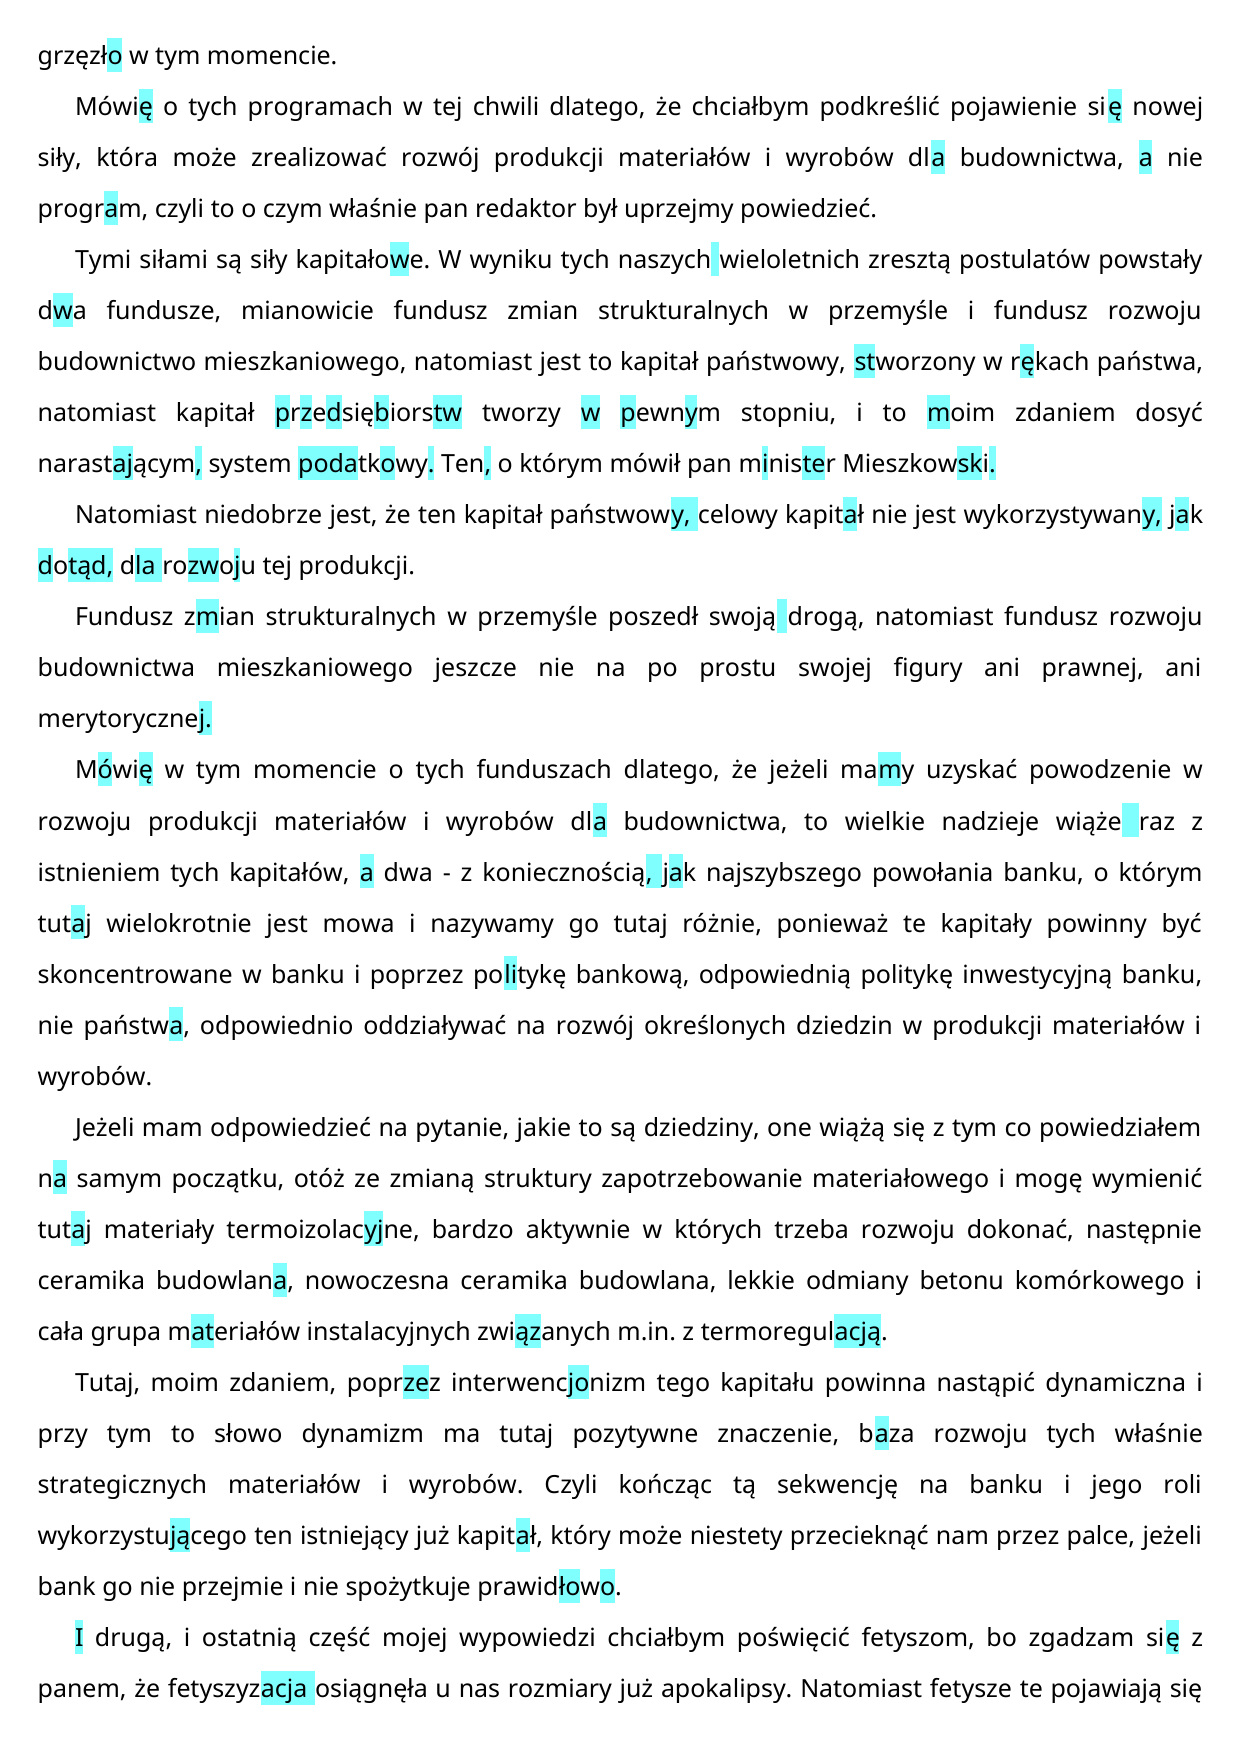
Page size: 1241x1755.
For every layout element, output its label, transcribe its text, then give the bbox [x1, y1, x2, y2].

text Jeżeli mam odpowiedzieć na pytanie, jakie to są dziedziny, one wiążą się z tym co powiedziałem na samym początku, otóż ze zmianą struktury zapotrzebowanie materiałowego i mogę wymienić tutaj materiały termoizolacyjne, bardzo aktywnie w których trzeba rozwoju dokonać, następnie ceramika budowlana, nowoczesna ceramika budowlana, lekkie odmiany betonu komórkowego i cała grupa materiałów instalacyjnych związanych m.in. z termoregulacją. [37, 1109, 1203, 1348]
text I drugą, i ostatnią część mojej wypowiedzi chciałbym poświęcić fetyszom, bo zgadzam się z panem, że fetyszyzacja osiągnęła u nas rozmiary już apokalipsy. Natomiast fetysze te pojawiają się [37, 1620, 1203, 1705]
text Mówię w tym momencie o tych funduszach dlatego, że jeżeli mamy uzyskać powodzenie w rozwoju produkcji materiałów i wyrobów dla budownictwa, to wielkie nadzieje wiąże raz z istnieniem tych kapitałów, a dwa - z koniecznością, jak najszybszego powołania banku, o którym tutaj wielokrotnie jest mowa i nazywamy go tutaj różnie, ponieważ te kapitały powinny być skoncentrowane w banku i poprzez politykę bankową, odpowiednią politykę inwestycyjną banku, nie państwa, odpowiednio oddziaływać na rozwój określonych dziedzin w produkcji materiałów i wyrobów. [37, 752, 1203, 1092]
text Natomiast niedobrze jest, że ten kapitał państwowy, celowy kapitał nie jest wykorzystywany, jak dotąd, dla rozwoju tej produkcji. [37, 497, 1203, 582]
text Tymi siłami są siły kapitałowe. W wyniku tych naszych wieloletnich zresztą postulatów powstały dwa fundusze, mianowicie fundusz zmian strukturalnych w przemyśle i fundusz rozwoju budownictwo mieszkaniowego, natomiast jest to kapitał państwowy, stworzony w rękach państwa, natomiast kapitał przedsiębiorstw tworzy w pewnym stopniu, i to moim zdaniem dosyć narastającym, system podatkowy. Ten, o którym mówił pan minister Mieszkowski. [37, 242, 1203, 480]
text grzęzło w tym momencie. [37, 37, 1203, 72]
text Tutaj, moim zdaniem, poprzez interwencjonizm tego kapitału powinna nastąpić dynamiczna i przy tym to słowo dynamizm ma tutaj pozytywne znaczenie, baza rozwoju tych właśnie strategicznych materiałów i wyrobów. Czyli kończąc tą sekwencję na banku i jego roli wykorzystującego ten istniejący już kapitał, który może niestety przecieknąć nam przez palce, jeżeli bank go nie przejmie i nie spożytkuje prawidłowo. [37, 1364, 1203, 1603]
text Fundusz zmian strukturalnych w przemyśle poszedł swoją drogą, natomiast fundusz rozwoju budownictwa mieszkaniowego jeszcze nie na po prostu swojej figury ani prawnej, ani merytorycznej. [37, 599, 1203, 735]
text Mówię o tych programach w tej chwili dlatego, że chciałbym podkreślić pojawienie się nowej siły, która może zrealizować rozwój produkcji materiałów i wyrobów dla budownictwa, a nie program, czyli to o czym właśnie pan redaktor był uprzejmy powiedzieć. [37, 88, 1203, 225]
